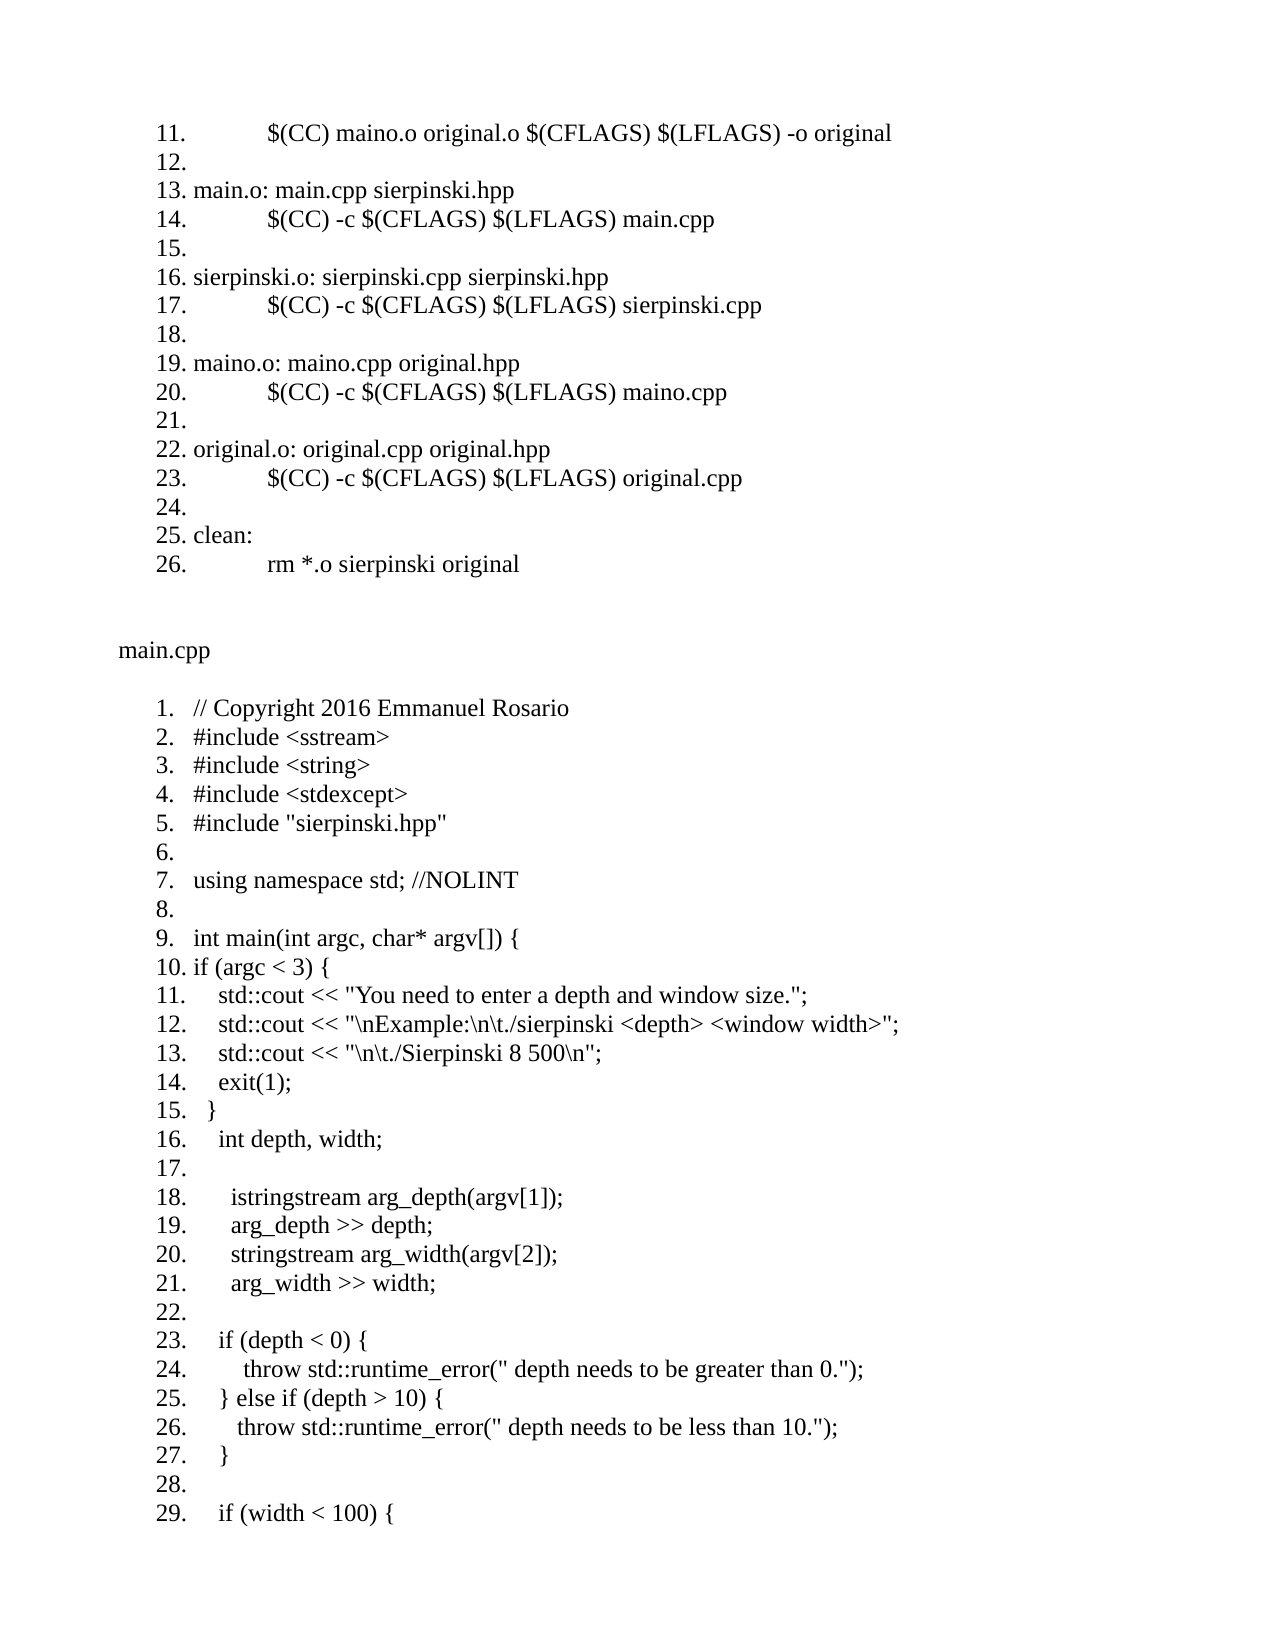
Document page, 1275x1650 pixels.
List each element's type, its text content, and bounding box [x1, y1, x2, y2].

list arg_width >> width; [156, 1268, 1157, 1297]
list } [156, 1096, 1157, 1124]
list using namespace std; //NOLINT [156, 866, 1157, 894]
list $(CC) -c $(CFLAGS) $(LFLAGS) main.cpp [156, 204, 1157, 233]
list rm *.o sierpinski original [156, 549, 1157, 578]
list maino.o: maino.cpp original.hpp [156, 348, 1157, 377]
list if (depth < 0) { [156, 1326, 1157, 1354]
list if (argc < 3) { [156, 952, 1157, 981]
list #include <stdexcept> [156, 779, 1157, 808]
list std::cout << "You need to enter a depth and window size."; [156, 981, 1157, 1009]
list sierpinski.o: sierpinski.cpp sierpinski.hpp [156, 262, 1157, 291]
list int depth, width; [156, 1124, 1157, 1153]
list $(CC) -c $(CFLAGS) $(LFLAGS) maino.cpp [156, 377, 1157, 406]
list $(CC) -c $(CFLAGS) $(LFLAGS) original.cpp [156, 463, 1157, 492]
list throw std::runtime_error(" depth needs to be greater than 0."); [156, 1354, 1157, 1383]
list $(CC) -c $(CFLAGS) $(LFLAGS) sierpinski.cpp [156, 291, 1157, 319]
list throw std::runtime_error(" depth needs to be less than 10."); [156, 1412, 1157, 1441]
list if (width < 100) { [156, 1498, 1157, 1527]
list original.o: original.cpp original.hpp [156, 434, 1157, 463]
list } else if (depth > 10) { [156, 1383, 1157, 1412]
list arg_depth >> depth; [156, 1211, 1157, 1239]
list std::cout << "\n\t./Sierpinski 8 500\n"; [156, 1038, 1157, 1067]
list // Copyright 2016 Emmanuel Rosario [156, 693, 1157, 722]
list stringstream arg_width(argv[2]); [156, 1239, 1157, 1268]
text main.cpp [118, 636, 1157, 664]
list exit(1); [156, 1067, 1157, 1096]
list } [156, 1441, 1157, 1469]
list clean: [156, 521, 1157, 549]
list std::cout << "\nExample:\n\t./sierpinski <depth> <window width>"; [156, 1009, 1157, 1038]
list main.o: main.cpp sierpinski.hpp [156, 176, 1157, 204]
list #include <string> [156, 751, 1157, 779]
list #include <sstream> [156, 722, 1157, 751]
list int main(int argc, char* argv[]) { [156, 923, 1157, 952]
list $(CC) maino.o original.o $(CFLAGS) $(LFLAGS) -o original [156, 118, 1157, 147]
list istringstream arg_depth(argv[1]); [156, 1182, 1157, 1211]
list #include "sierpinski.hpp" [156, 808, 1157, 837]
